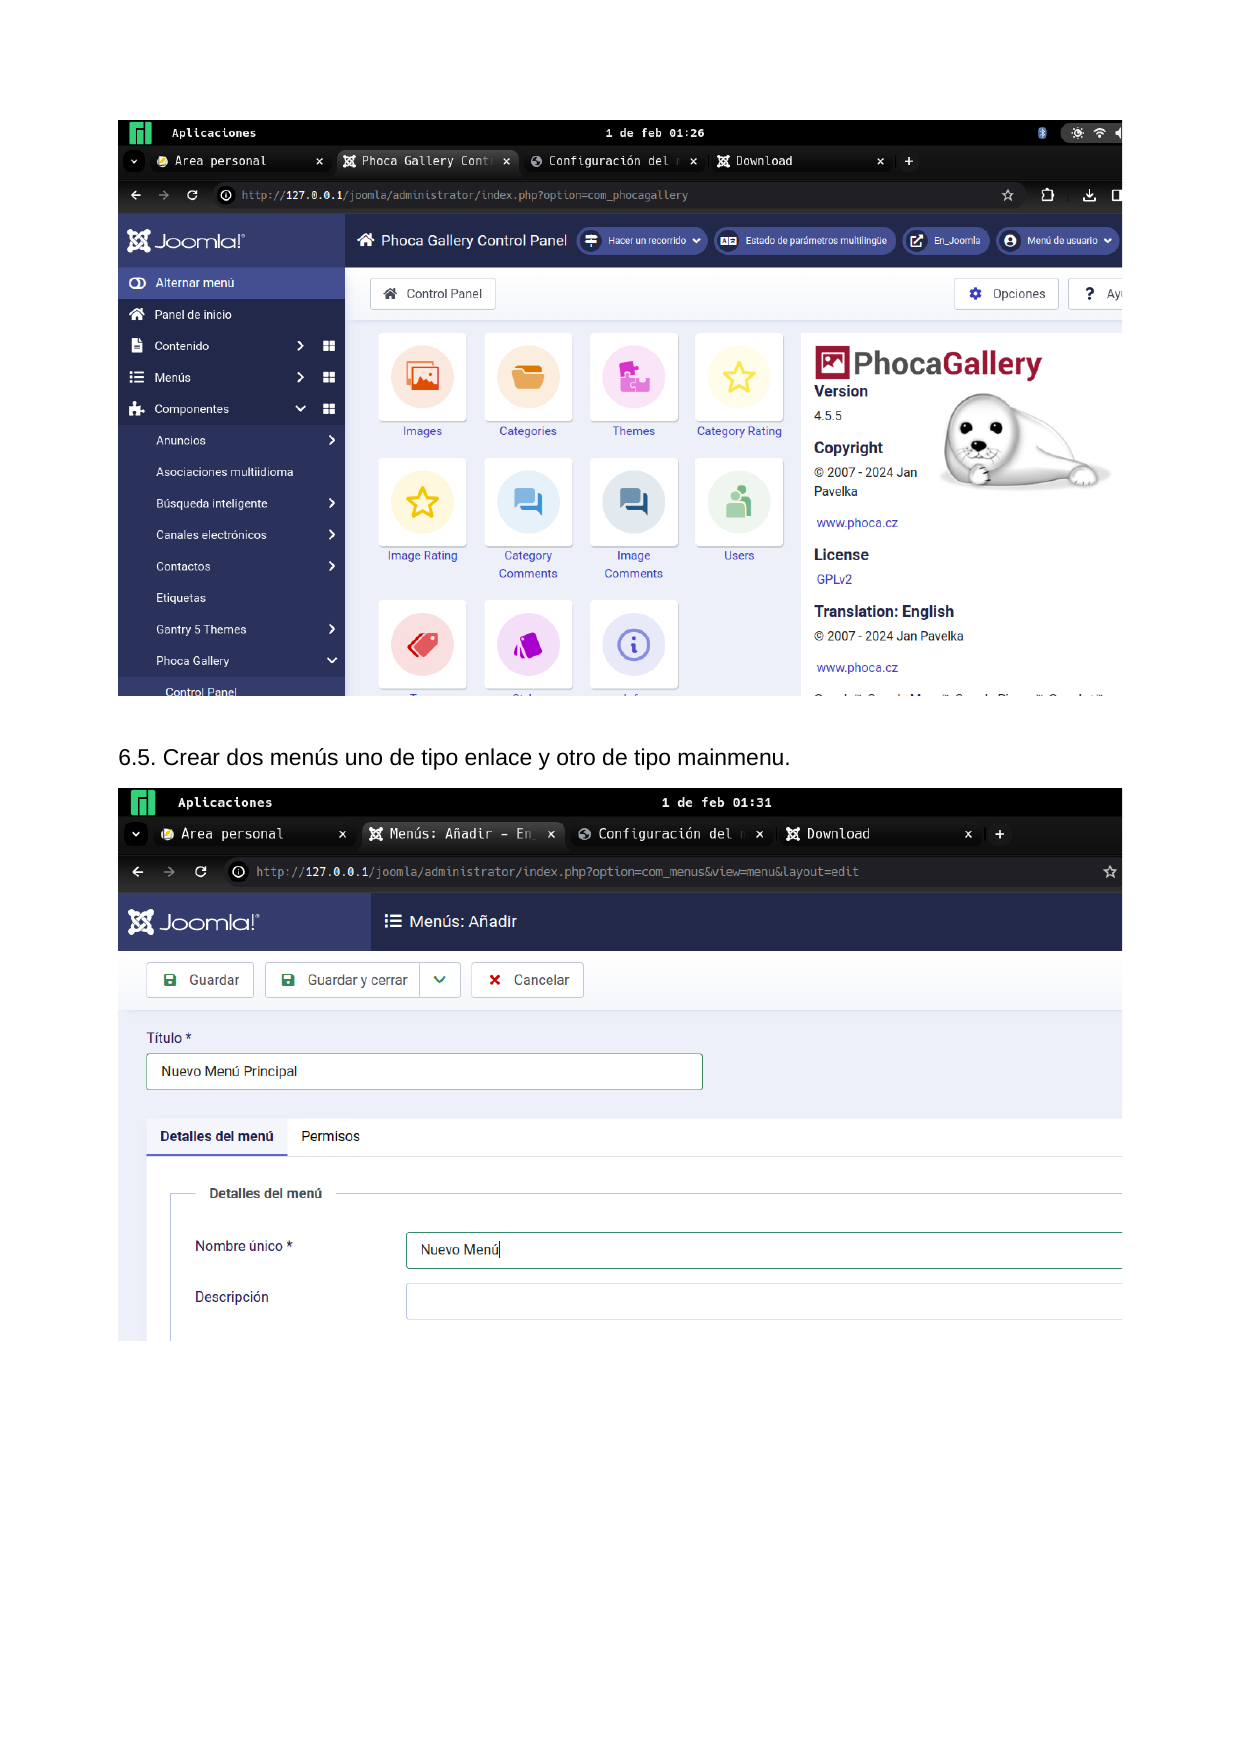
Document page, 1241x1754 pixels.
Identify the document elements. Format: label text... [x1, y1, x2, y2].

picture [118, 120, 1123, 696]
picture [118, 788, 1123, 1341]
list Crear dos menús uno de tipo enlace y otro de tipo mainmenu. [118, 744, 1122, 770]
